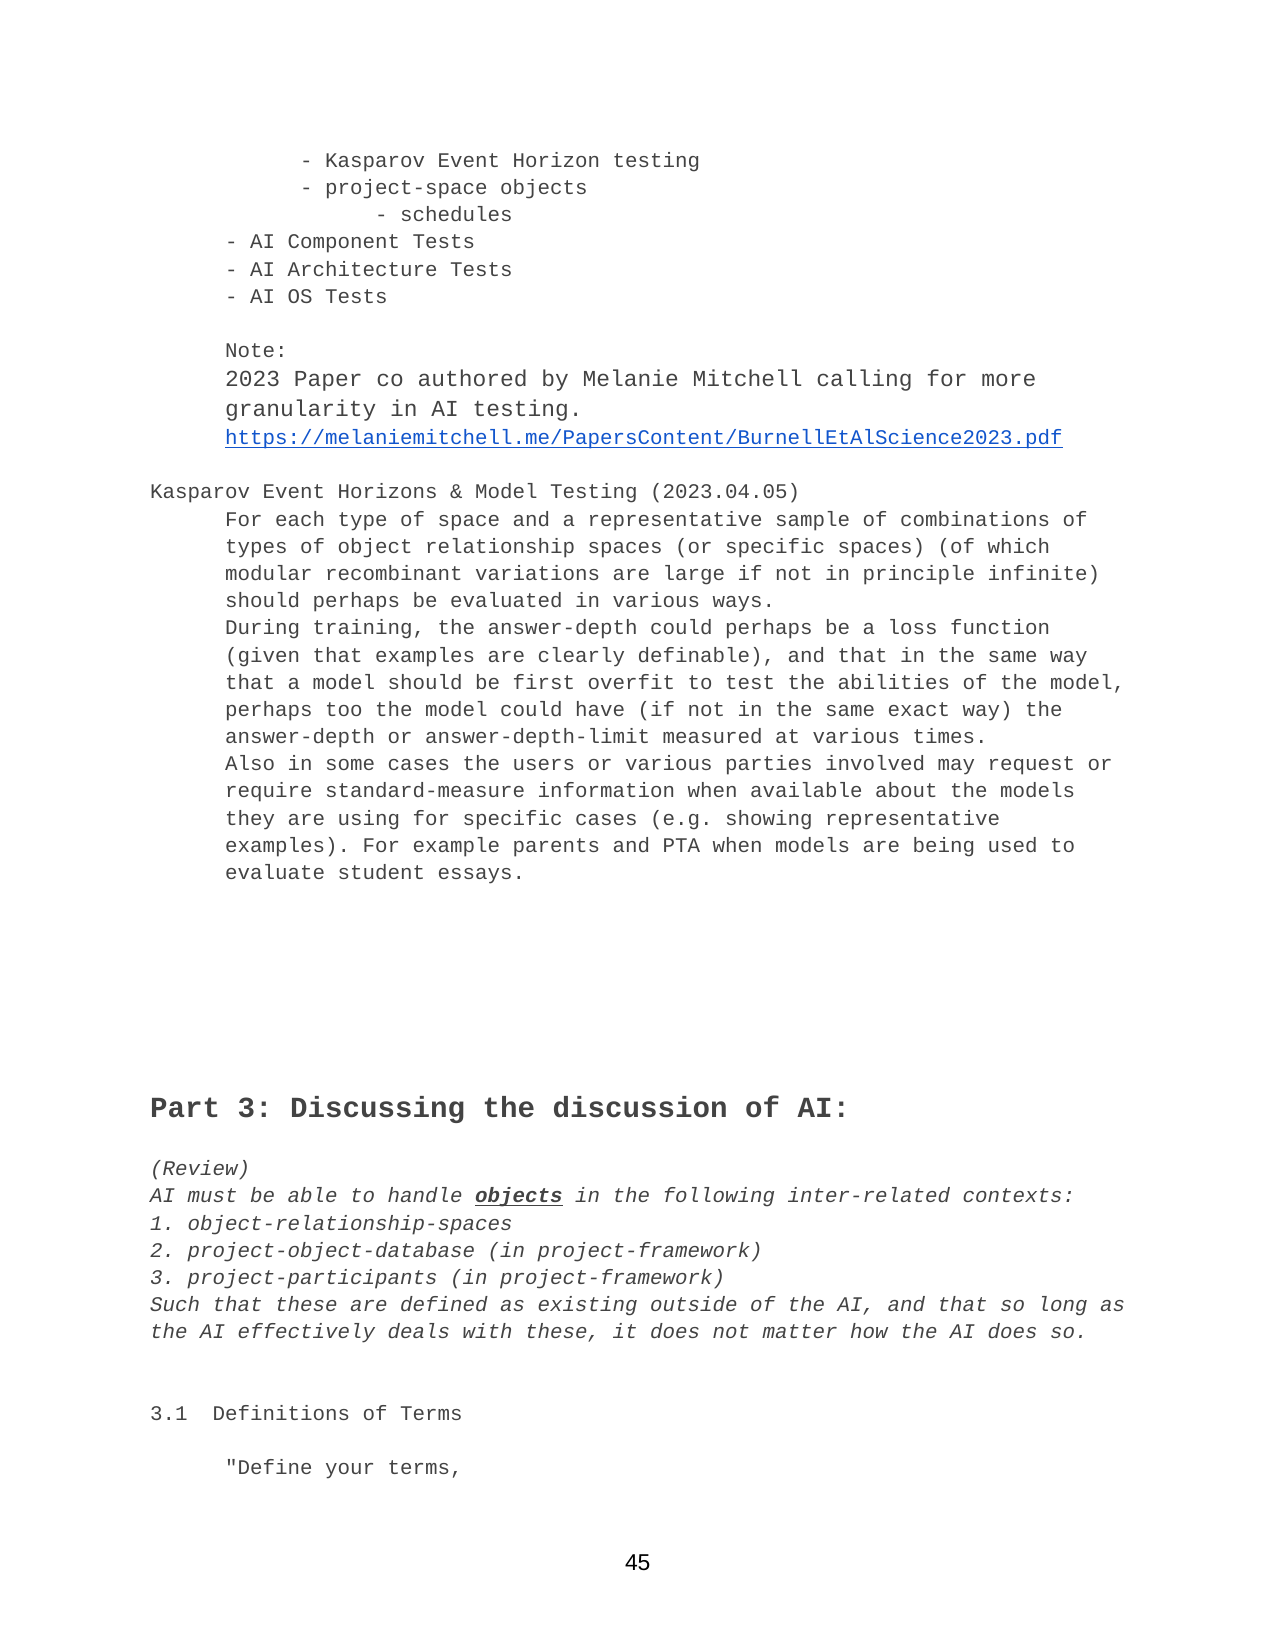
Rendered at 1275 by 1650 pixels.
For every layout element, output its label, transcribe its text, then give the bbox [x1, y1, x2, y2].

text should perhaps be evaluated in various ways. [225, 590, 1125, 614]
text Also in some cases the users or various parties involved may request or require standard-measure information when available about the models they are using for specific cases (e.g. showing representative examples). For example parents and PTA when models are being used to evaluate student essays. [225, 753, 1125, 886]
text Such that these are defined as existing outside of the AI, and that so long as the AI effectively deals with these, it does not matter how the AI does so. [150, 1294, 1125, 1345]
text 3. project-participants (in project-framework) [150, 1267, 1125, 1291]
text AI must be able to handle objects in the following inter-related contexts: [150, 1185, 1125, 1209]
text https://melaniemitchell.me/PapersContent/BurnellEtAlScience2023.pdf [150, 427, 1125, 451]
text 2023 Paper co authored by Melanie Mitchell calling for more granularity in AI testing. [225, 367, 1125, 423]
text - Kasparov Event Horizon testing [225, 150, 1125, 174]
text For each type of space and a representative sample of combinations of types of object relationship spaces (or specific spaces) (of which modular recombinant variations are large if not in principle infinite) [225, 509, 1125, 587]
text - schedules [225, 204, 1125, 228]
text Part 3: Discussing the discussion of AI: [150, 1093, 1125, 1126]
text Kasparov Event Horizons & Model Testing (2023.04.05) [150, 481, 1125, 505]
text - AI Architecture Tests [225, 259, 1125, 282]
text During training, the answer-depth could perhaps be a loss function (given that examples are clearly definable), and that in the same way that a model should be first overfit to test the abilities of the model, perhaps too the model could have (if not in the same exact way) the answer-depth or answer-depth-limit measured at various times. [225, 617, 1125, 750]
text - AI OS Tests [225, 286, 1125, 309]
text - project-space objects [225, 177, 1125, 201]
text Note: [225, 340, 1125, 364]
text 1. object-relationship-spaces [150, 1212, 1125, 1236]
text 2. project-object-database (in project-framework) [150, 1240, 1125, 1263]
text "Define your terms, [150, 1457, 1125, 1481]
text (Review) [150, 1158, 1125, 1182]
text - AI Component Tests [225, 232, 1125, 255]
text 3.1 Definitions of Terms [150, 1403, 1125, 1426]
